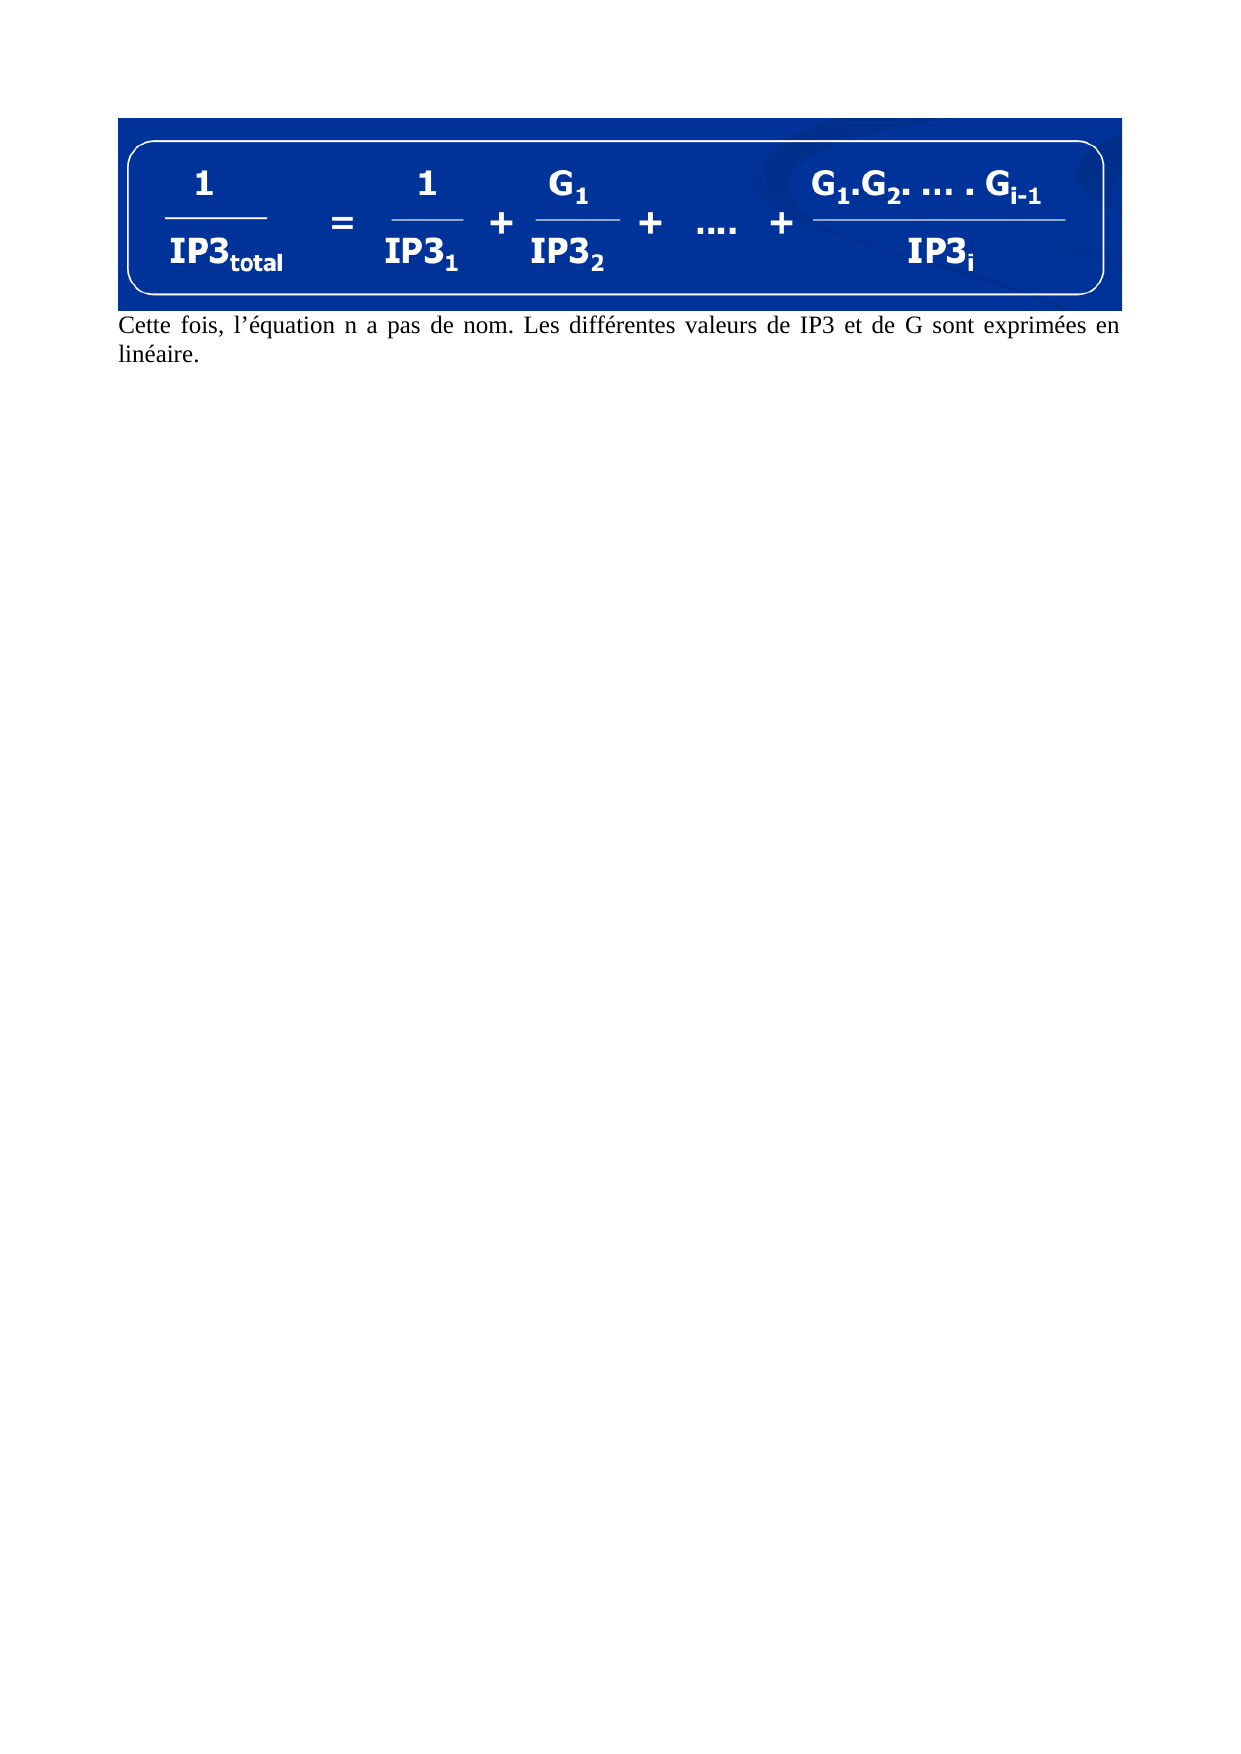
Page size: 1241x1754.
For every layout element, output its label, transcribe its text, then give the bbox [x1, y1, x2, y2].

picture [118, 118, 1123, 311]
text Cette fois, l’équation n a pas de nom. Les différentes valeurs de IP3 et de G sont exprimées en linéaire. [118, 311, 1122, 368]
